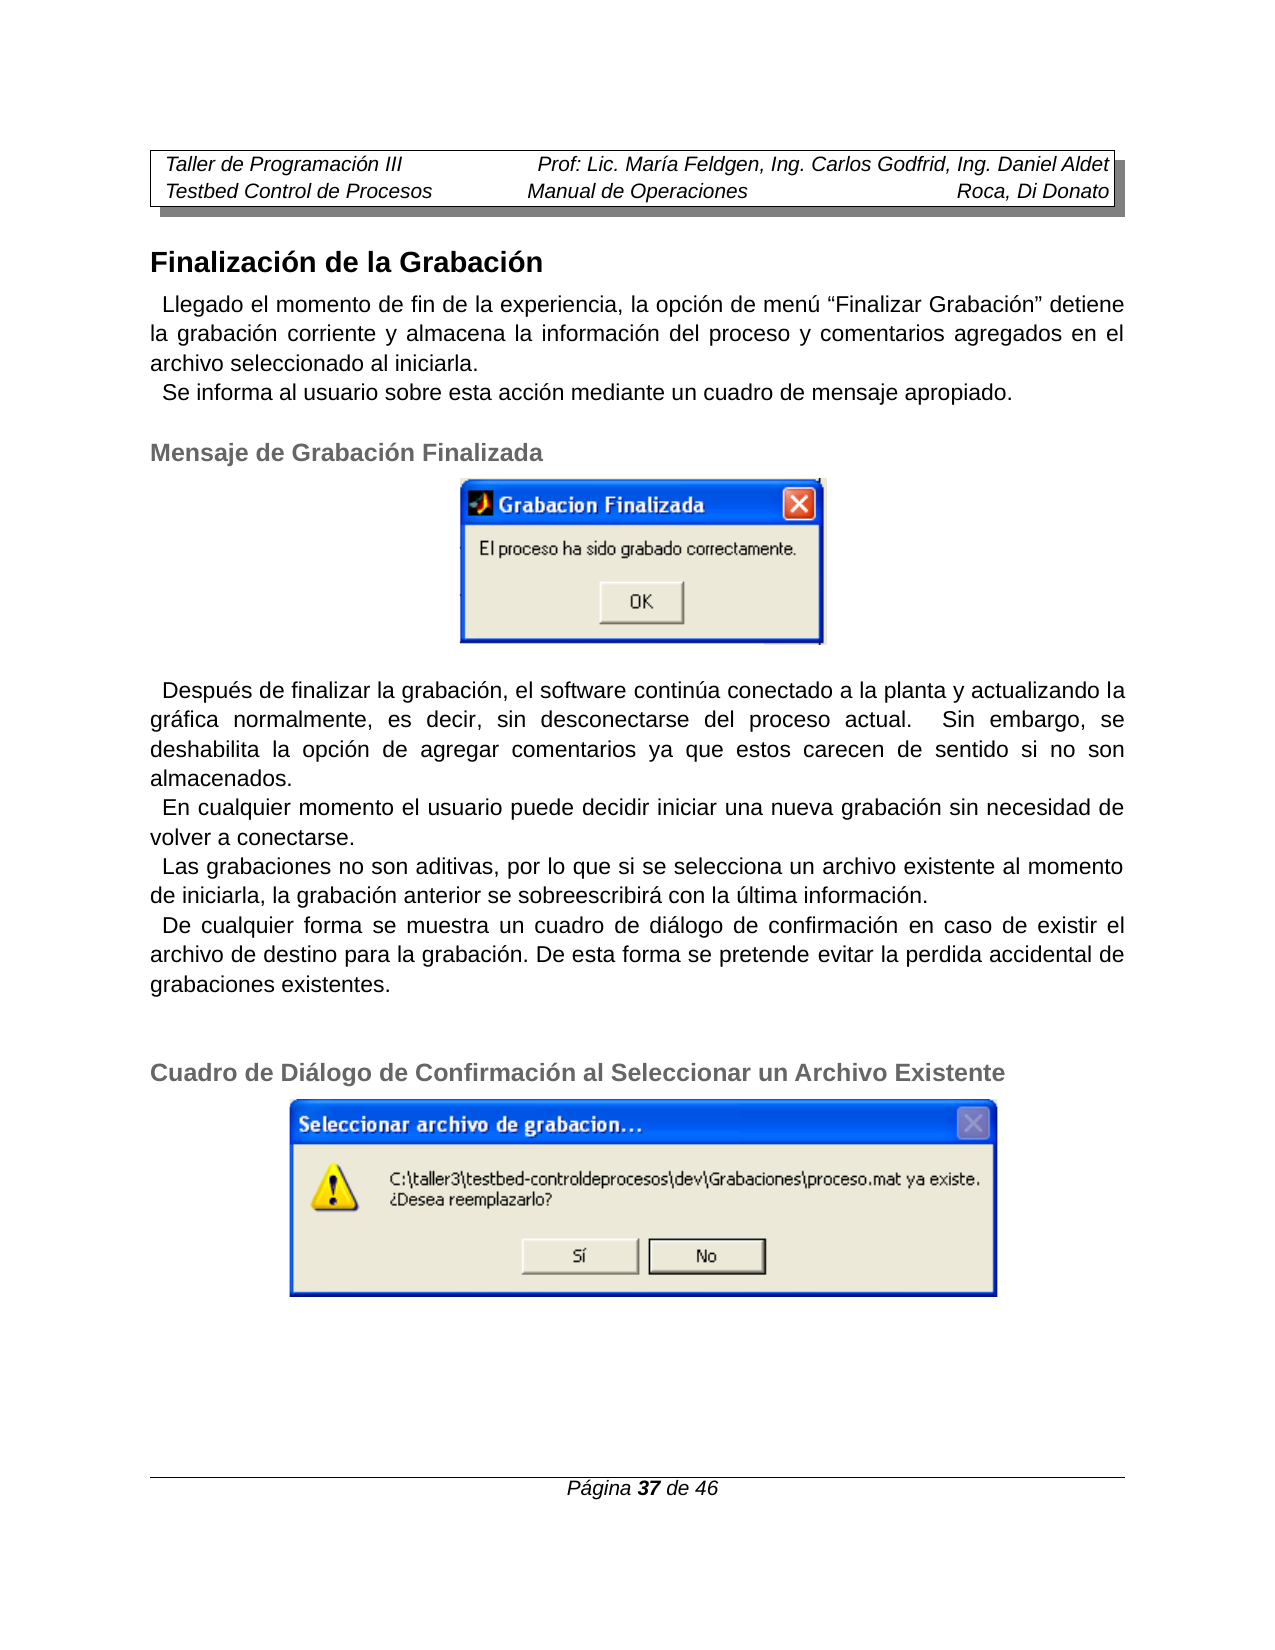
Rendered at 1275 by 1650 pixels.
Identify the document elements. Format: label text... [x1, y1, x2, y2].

text Después de finalizar la grabación, el software continúa conectado a la planta y actualizando la gráfica normalmente, es decir, sin desconectarse del proceso actual. Sin embargo, se deshabilita la opción de agregar comentarios ya que estos carecen de sentido si no son almacenados. [150, 678, 1125, 791]
text Las grabaciones no son aditivas, por lo que si se selecciona un archivo existente al momento de iniciarla, la grabación anterior se sobreescribirá con la última información. [150, 854, 1125, 909]
text En cualquier momento el usuario puede decidir iniciar una nueva grabación sin necesidad de volver a conectarse. [150, 795, 1125, 850]
subtitle Mensaje de Grabación Finalizada [150, 438, 1125, 466]
text De cualquier forma se muestra un cuadro de diálogo de confirmación en caso de existir el archivo de destino para la grabación. De esta forma se pretende evitar la perdida accidental de grabaciones existentes. [150, 913, 1125, 997]
text Se informa al usuario sobre esta acción mediante un cuadro de mensaje apropiado. [150, 380, 1125, 406]
subtitle Cuadro de Diálogo de Confirmación al Seleccionar un Archivo Existente [150, 1059, 1125, 1087]
subtitle Finalización de la Grabación [150, 246, 1125, 279]
picture [459, 478, 827, 645]
picture [289, 1099, 998, 1297]
text Llegado el momento de fin de la experiencia, la opción de menú “Finalizar Grabación” detiene la grabación corriente y almacena la información del proceso y comentarios agregados en el archivo seleccionado al iniciarla. [150, 292, 1125, 376]
